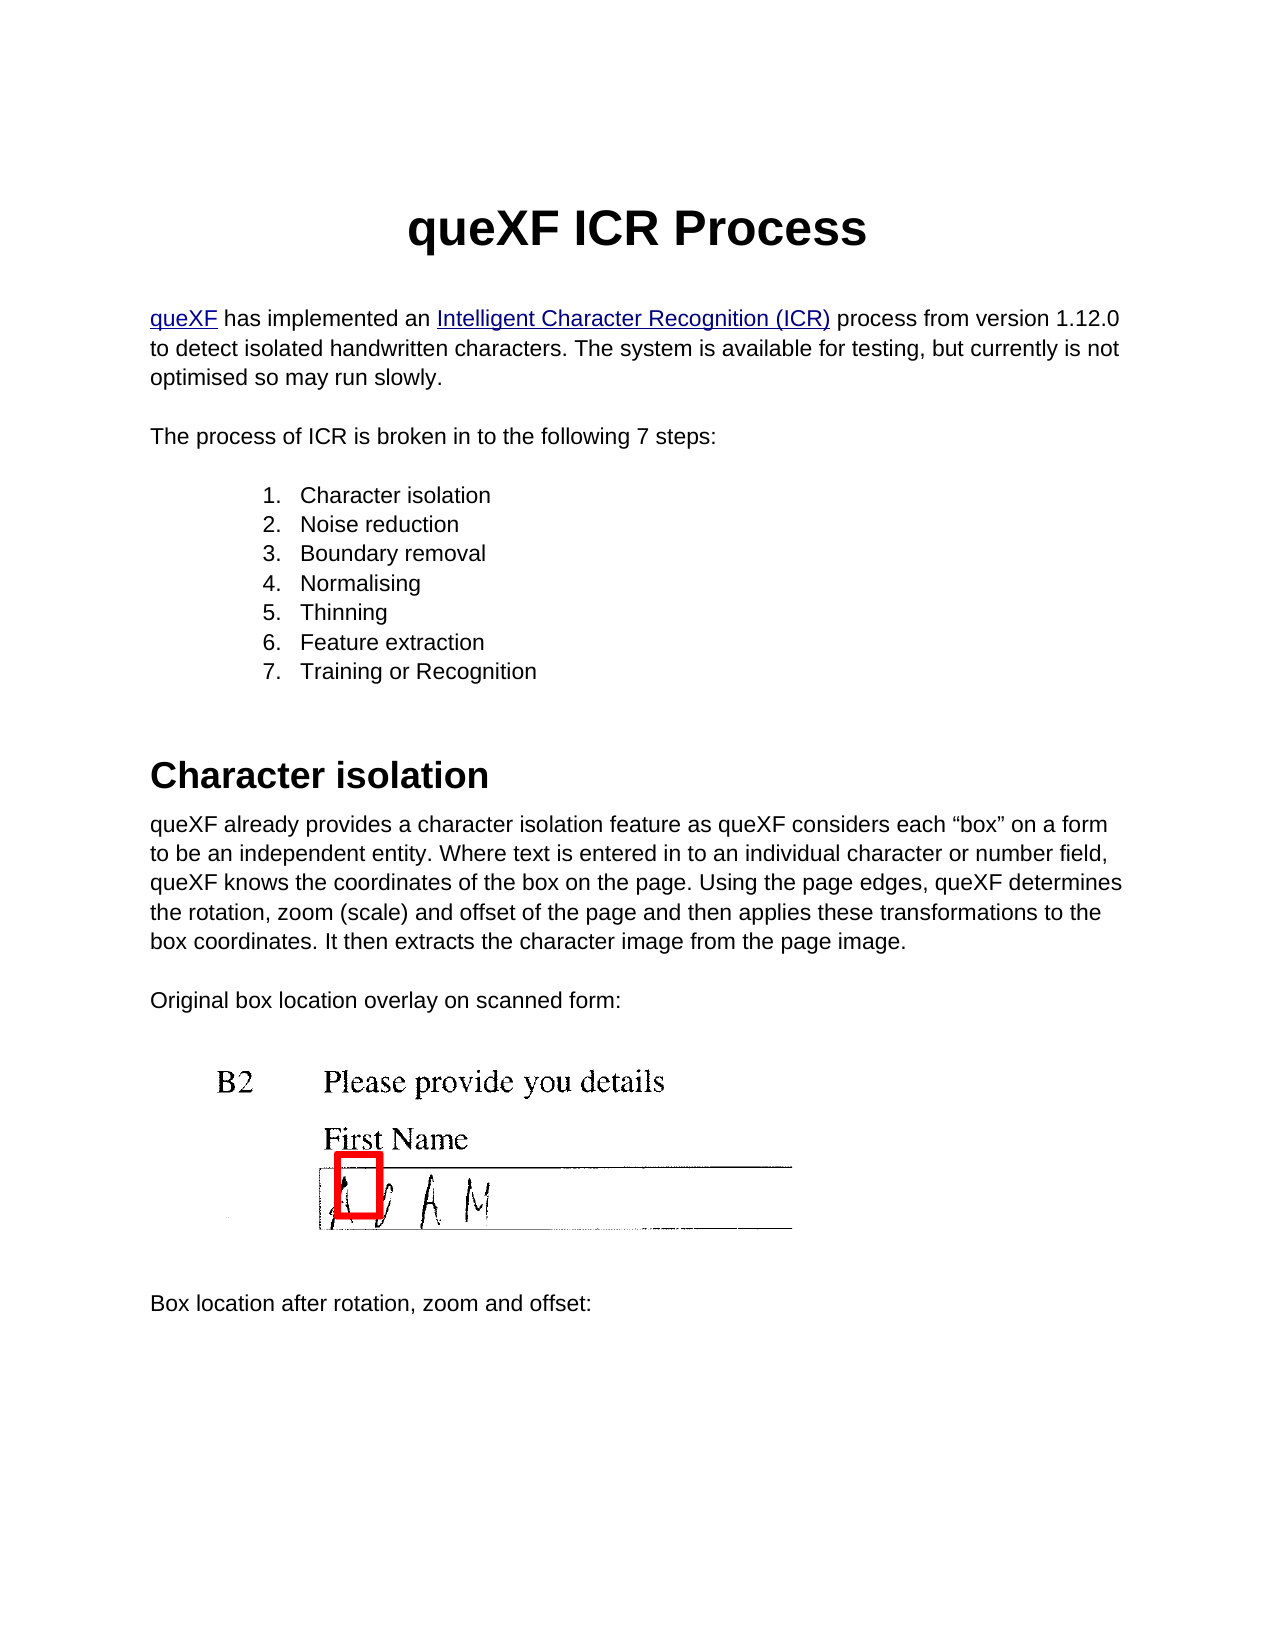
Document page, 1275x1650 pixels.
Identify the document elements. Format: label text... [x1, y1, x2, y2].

text queXF already provides a character isolation feature as queXF considers each “box” on a form to be an independent entity. Where text is entered in to an individual character or number field, queXF knows the coordinates of the box on the page. Using the page edges, queXF determines the rotation, zoom (scale) and offset of the page and then applies these transformations to the box coordinates. It then extracts the character image from the page image. [150, 811, 1125, 954]
list Normalising [262, 570, 1125, 596]
text Box location after rotation, zoom and offset: [150, 1291, 1125, 1316]
list Training or Recognition [262, 658, 1125, 684]
text The process of ICR is broken in to the following 7 steps: [150, 423, 1125, 449]
list Feature extraction [262, 629, 1125, 655]
picture [150, 1016, 793, 1258]
text queXF has implemented an Intelligent Character Recognition (ICR) process from version 1.12.0 to detect isolated handwritten characters. The system is available for testing, but currently is not optimised so may run slowly. [150, 306, 1125, 390]
subtitle queXF ICR Process [150, 200, 1125, 256]
list Noise reduction [262, 512, 1125, 537]
list Thinning [262, 600, 1125, 625]
text Original box location overlay on scanned form: [150, 987, 1125, 1013]
list Boundary removal [262, 541, 1125, 567]
subtitle Character isolation [150, 755, 1125, 797]
list Character isolation [262, 482, 1125, 508]
